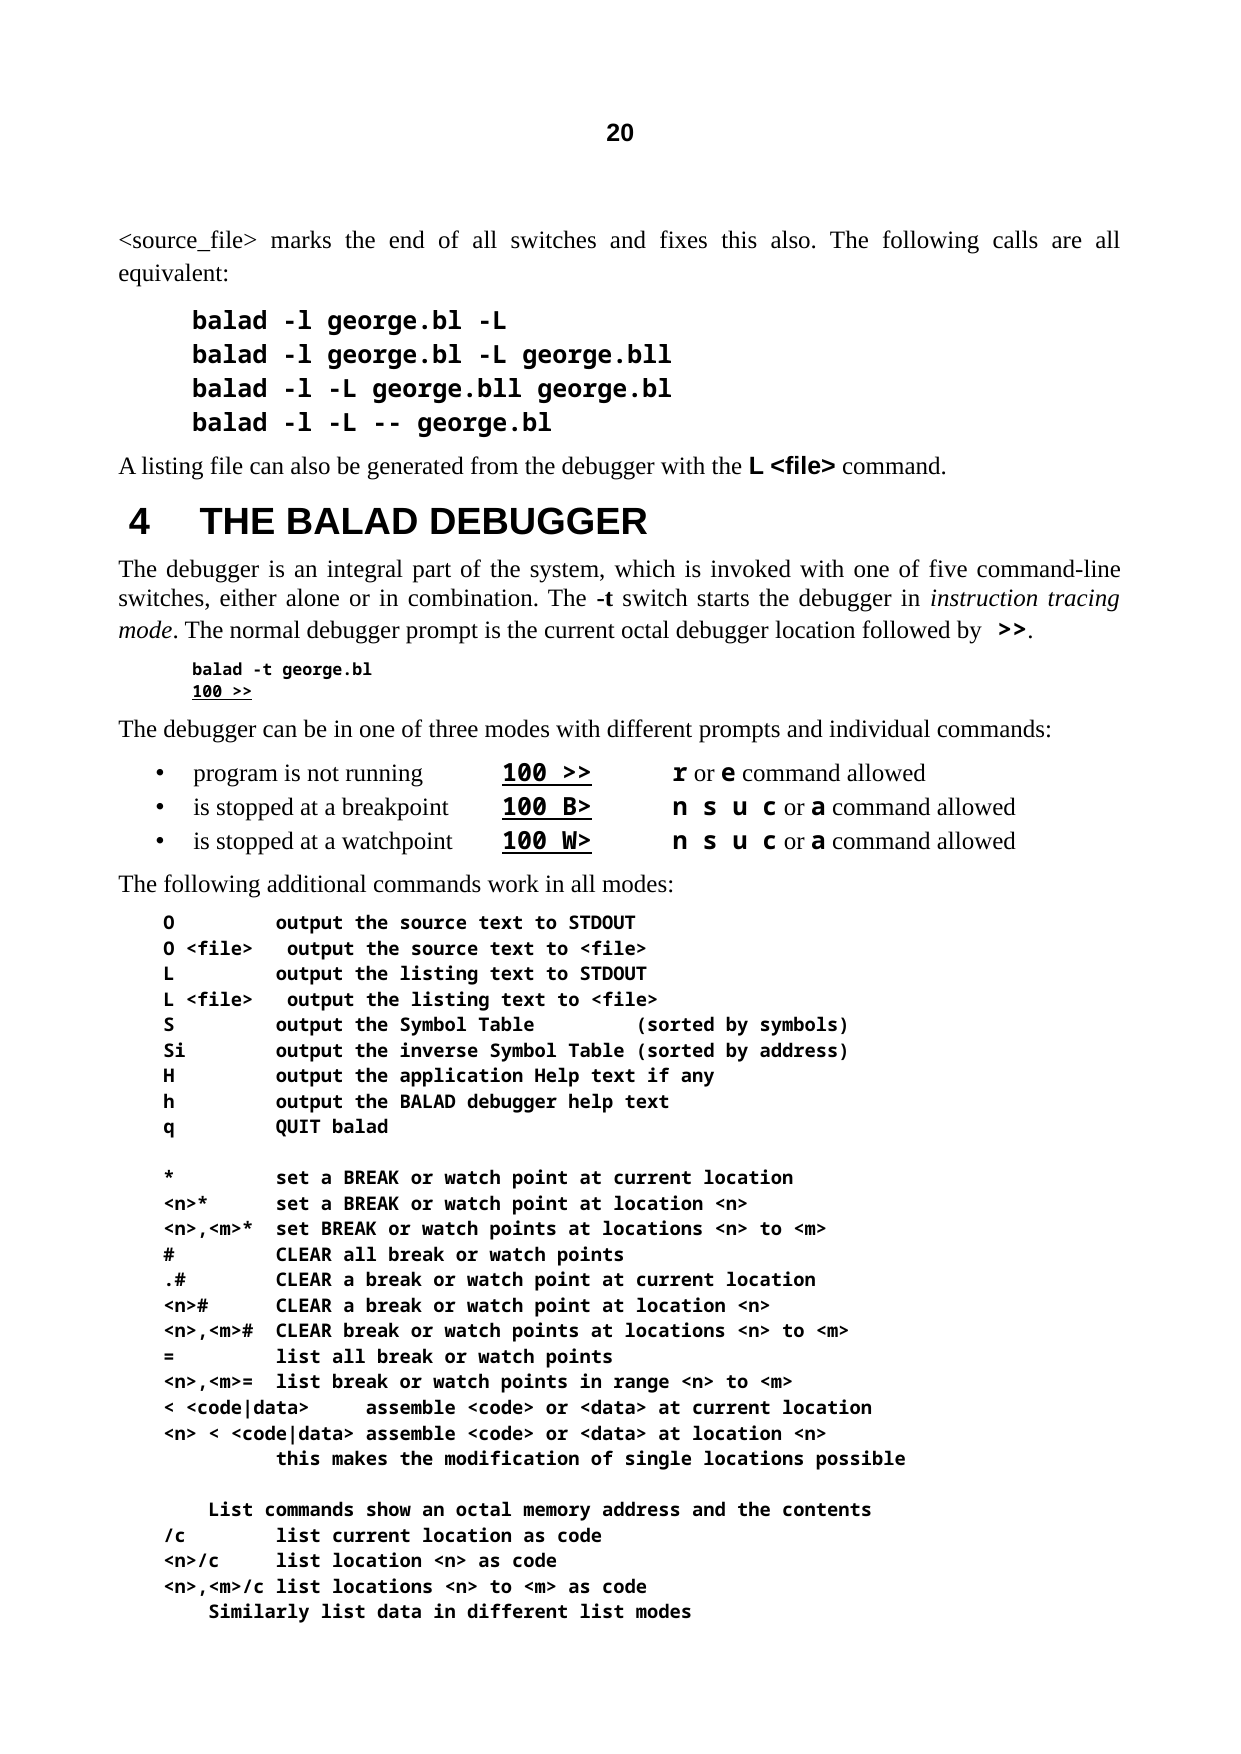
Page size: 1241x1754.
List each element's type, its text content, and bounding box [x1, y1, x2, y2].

text List commands show an octal memory address and the contents [118, 1496, 1122, 1522]
text The debugger can be in one of three modes with different prompts and individual commands: [118, 714, 1122, 743]
list is stopped at a watchpoint 100 W> n s u c or a command allowed [156, 823, 1122, 857]
text q QUIT balad [118, 1113, 1122, 1139]
text <n>,<m>/c list locations <n> to <m> as code [118, 1573, 1122, 1598]
text O <file> output the source text to <file> [118, 935, 1122, 960]
text balad -t george.bl 100 >> [192, 657, 1122, 703]
text O output the source text to STDOUT [118, 909, 1122, 935]
text <n>,<m>* set BREAK or watch points at locations <n> to <m> [118, 1216, 1122, 1241]
text <n>* set a BREAK or watch point at location <n> [118, 1190, 1122, 1216]
text L <file> output the listing text to <file> [118, 986, 1122, 1011]
text <n># CLEAR a break or watch point at location <n> [118, 1292, 1122, 1318]
text < <code|data> assemble <code> or <data> at current location [118, 1394, 1122, 1420]
text <source_file> marks the end of all switches and fixes this also. The following calls are all equivalent: [118, 225, 1122, 287]
text <n>,<m>= list break or watch points in range <n> to <m> [118, 1369, 1122, 1394]
text this makes the modification of single locations possible [118, 1445, 1122, 1471]
text /c list current location as code [118, 1522, 1122, 1547]
text <n>,<m># CLEAR break or watch points at locations <n> to <m> [118, 1318, 1122, 1343]
text S output the Symbol Table (sorted by symbols) [118, 1011, 1122, 1037]
text balad -l george.bl -L balad -l george.bl -L george.bll balad -l -L george.bll george.bl balad -l -L -- george.bl [192, 303, 1122, 439]
list program is not running 100 >> r or e command allowed [156, 755, 1122, 789]
text The debugger is an integral part of the system, which is invoked with one of five command-line switches, either alone or in combination. The -t switch starts the debugger in instruction tracing mode. The normal debugger prompt is the current octal debugger location followed by >>. [118, 554, 1122, 645]
text A listing file can also be generated from the debugger with the L <file> command. [118, 451, 1122, 479]
text L output the listing text to STDOUT [118, 960, 1122, 986]
text H output the application Help text if any [118, 1062, 1122, 1088]
text Si output the inverse Symbol Table (sorted by address) [118, 1037, 1122, 1062]
subtitle THE BALAD DEBUGGER [118, 498, 1122, 542]
text h output the BALAD debugger help text [118, 1088, 1122, 1113]
text <n> < <code|data> assemble <code> or <data> at location <n> [118, 1420, 1122, 1445]
text Similarly list data in different list modes [118, 1598, 1122, 1624]
text <n>/c list location <n> as code [118, 1547, 1122, 1573]
text # CLEAR all break or watch points [118, 1241, 1122, 1267]
text = list all break or watch points [118, 1343, 1122, 1369]
text .# CLEAR a break or watch point at current location [118, 1267, 1122, 1292]
list is stopped at a breakpoint 100 B> n s u c or a command allowed [156, 789, 1122, 823]
text * set a BREAK or watch point at current location [118, 1164, 1122, 1190]
text The following additional commands work in all modes: [118, 869, 1122, 898]
